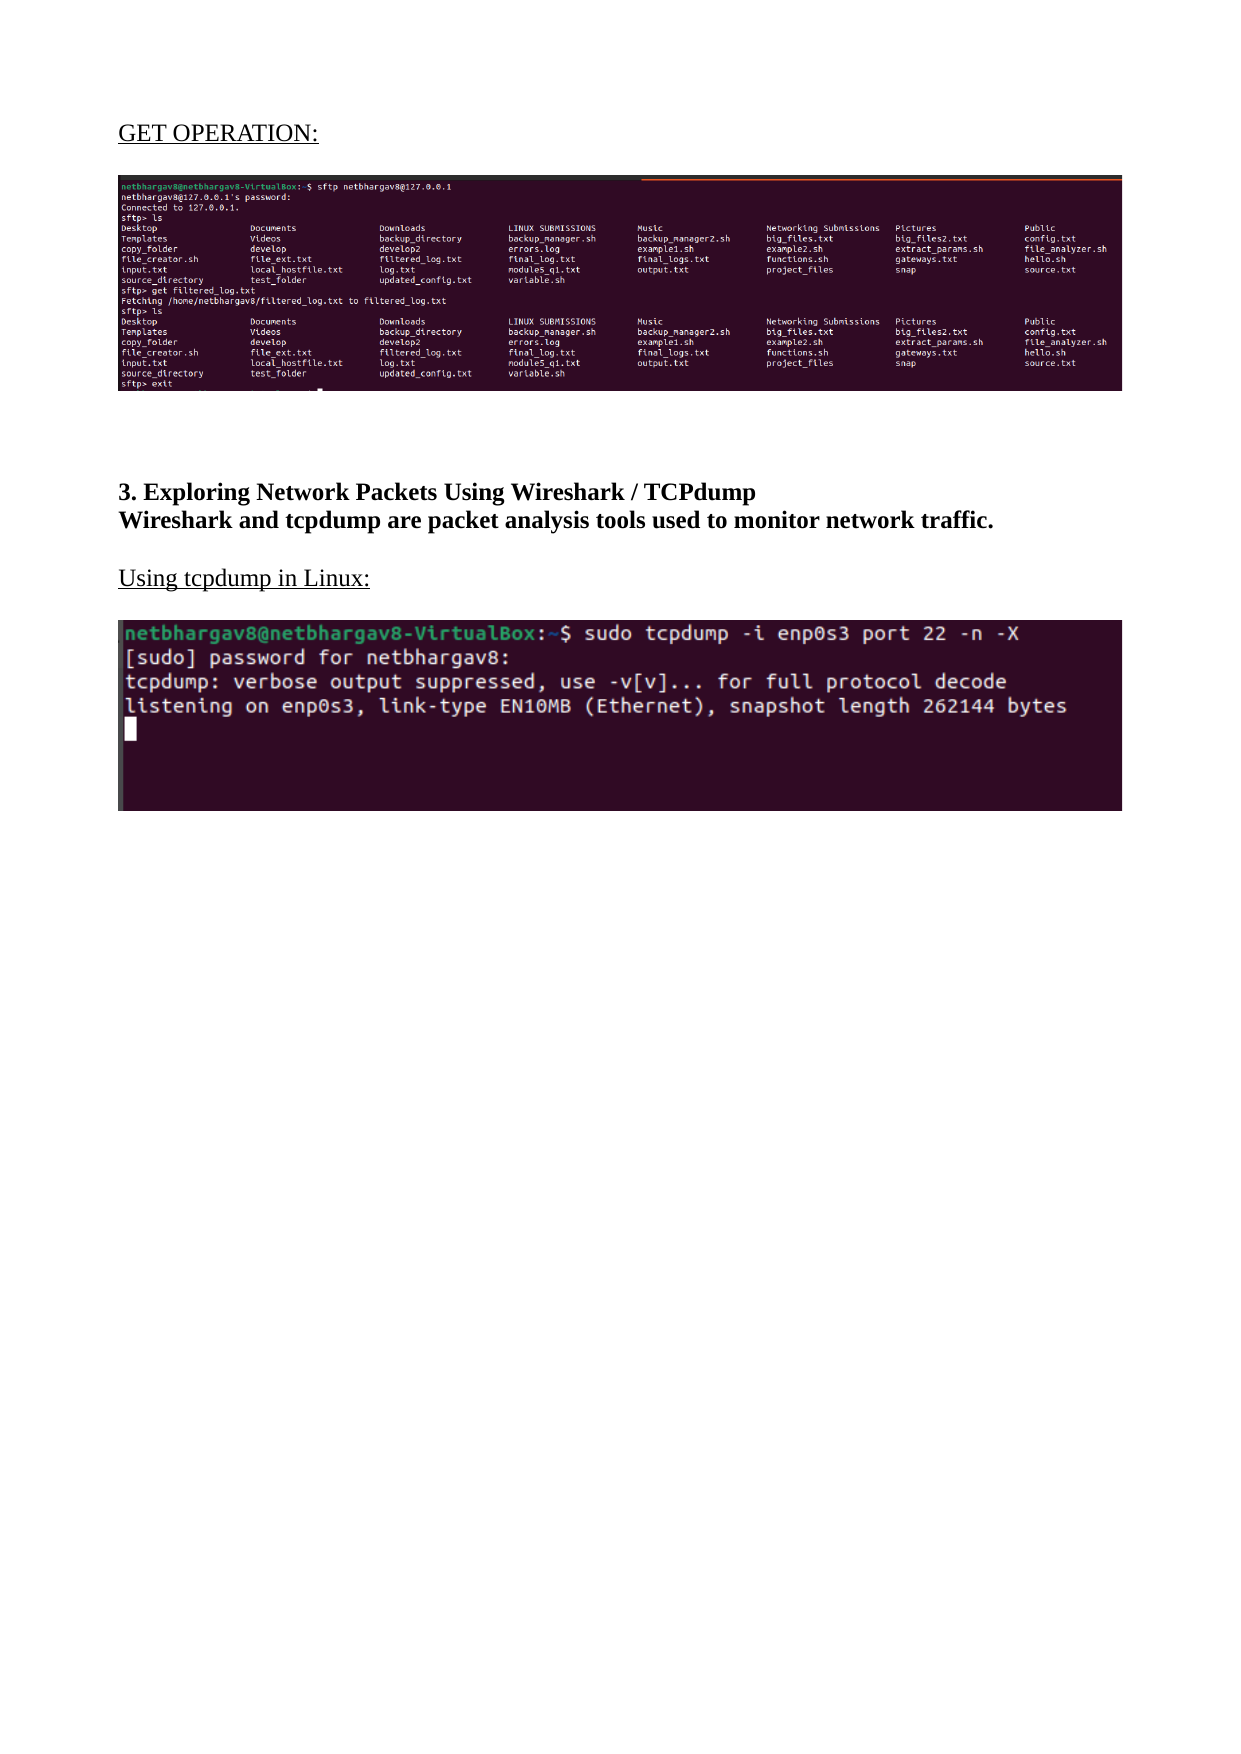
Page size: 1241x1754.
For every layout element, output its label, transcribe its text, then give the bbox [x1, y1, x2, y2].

picture [118, 620, 1123, 811]
text Wireshark and tcpdump are packet analysis tools used to monitor network traffic. [118, 505, 1122, 534]
text 3. Exploring Network Packets Using Wireshark / TCPdump [118, 477, 1122, 505]
picture [118, 175, 1123, 391]
text GET OPERATION: [118, 118, 1122, 147]
text Using tcpdump in Linux: [118, 563, 1122, 592]
